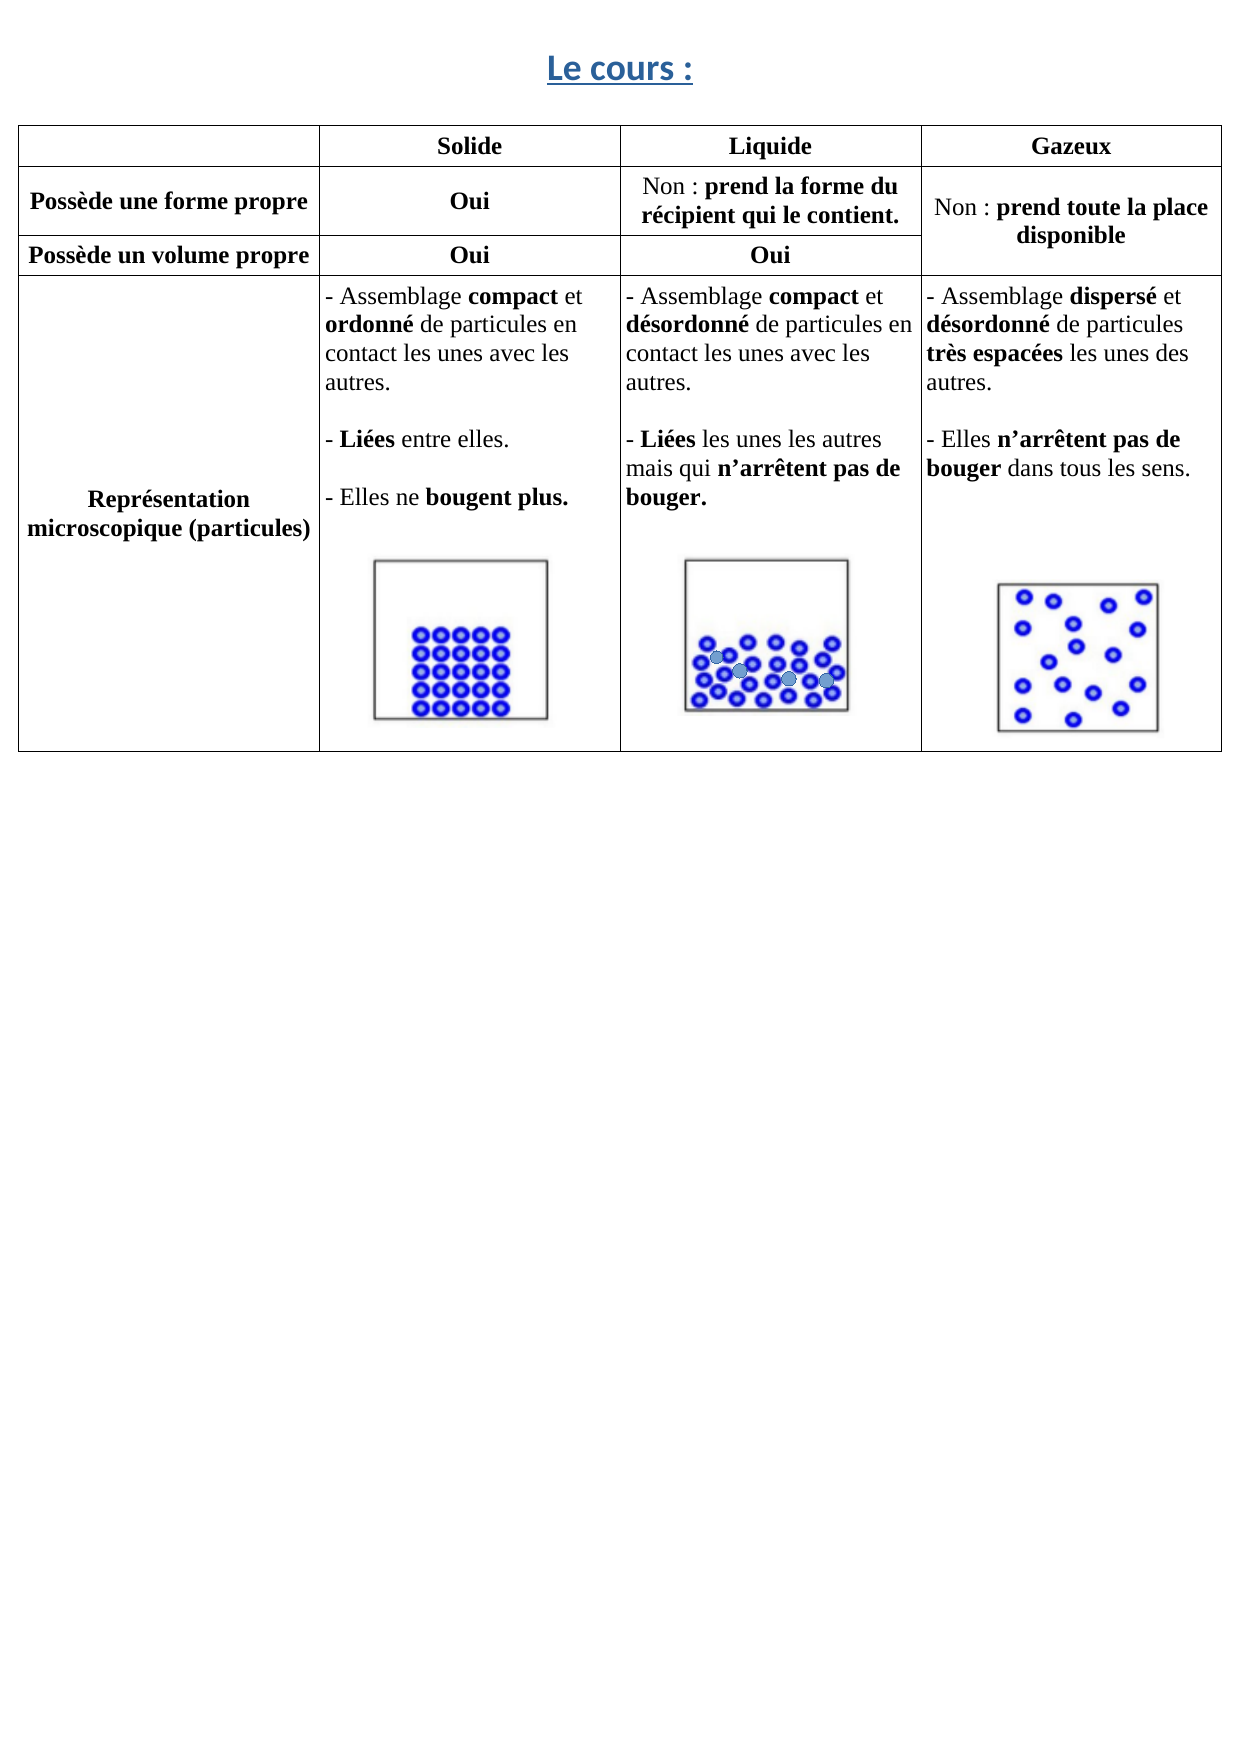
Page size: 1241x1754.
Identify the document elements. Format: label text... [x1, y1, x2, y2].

picture [355, 552, 581, 728]
table_cell Non : prend la forme du récipient qui le contient. [621, 167, 921, 235]
table_cell Possède un volume propre [19, 236, 319, 275]
table_cell - Assemblage compact et désordonné de particules en contact les unes avec les autres. - Liées les unes les autres mais qui n’arrêtent pas de bouger. [621, 276, 921, 751]
table_cell Oui [320, 167, 620, 235]
table_cell Oui [621, 236, 921, 275]
table_header Liquide [621, 126, 921, 166]
table_cell - Assemblage dispersé et désordonné de particules très espacées les unes des autres. - Elles n’arrêtent pas de bouger dans tous les sens. [922, 276, 1221, 751]
table_header Gazeux [922, 126, 1221, 166]
table_cell Représentation microscopique (particules) [19, 276, 319, 751]
table_cell Oui [320, 236, 620, 275]
table_cell Non : prend toute la place disponible [922, 167, 1221, 275]
picture [991, 579, 1165, 741]
table_header Solide [320, 126, 620, 166]
table_cell Possède une forme propre [19, 167, 319, 235]
table_header [19, 126, 319, 166]
picture [676, 553, 865, 716]
text Le cours : [18, 44, 1221, 90]
table_cell - Assemblage compact et ordonné de particules en contact les unes avec les autres. - Liées entre elles. - Elles ne bougent plus. [320, 276, 620, 751]
